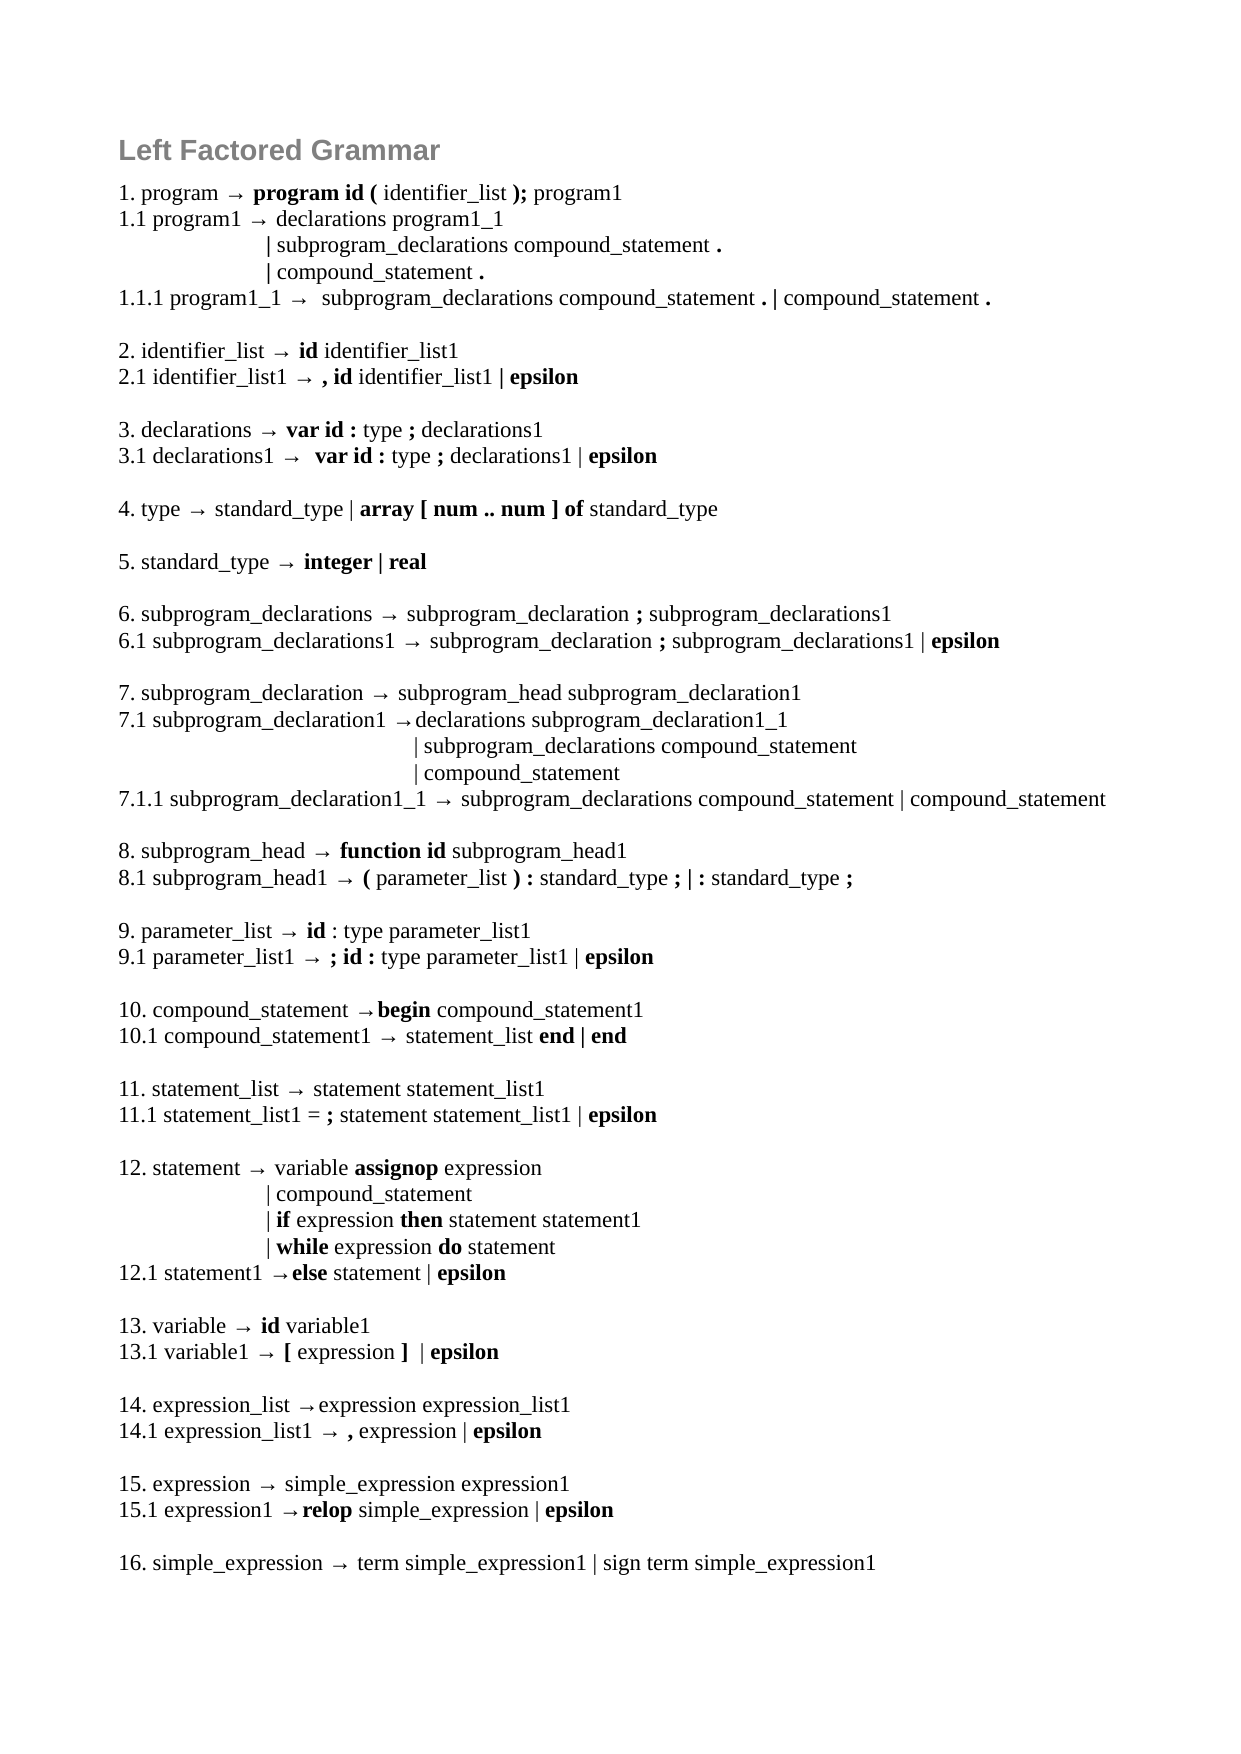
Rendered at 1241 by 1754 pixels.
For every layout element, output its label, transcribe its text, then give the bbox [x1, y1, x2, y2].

text 14. expression_list →expression expression_list1 [118, 1391, 1122, 1417]
text | compound_statement [118, 1180, 1122, 1207]
text 13.1 variable1 → [ expression ] | epsilon [118, 1338, 1122, 1365]
text 7.1.1 subprogram_declaration1_1 → subprogram_declarations compound_statement | compound_statement [118, 785, 1122, 811]
text | if expression then statement statement1 [118, 1207, 1122, 1233]
text 9. parameter_list → id : type parameter_list1 [118, 917, 1122, 943]
text 1. program → program id ( identifier_list ); program1 [118, 179, 1122, 205]
text 13. variable → id variable1 [118, 1312, 1122, 1338]
text 5. standard_type → integer | real [118, 548, 1122, 574]
text | compound_statement [118, 758, 1122, 785]
text 1.1.1 program1_1 → subprogram_declarations compound_statement . | compound_statement . [118, 284, 1122, 311]
text | compound_statement . [118, 258, 1122, 284]
text 2. identifier_list → id identifier_list1 [118, 337, 1122, 363]
text 6.1 subprogram_declarations1 → subprogram_declaration ; subprogram_declarations1 | epsilon [118, 627, 1122, 653]
text 12.1 statement1 →else statement | epsilon [118, 1259, 1122, 1286]
text 11. statement_list → statement statement_list1 [118, 1075, 1122, 1101]
text | while expression do statement [118, 1233, 1122, 1259]
text 2.1 identifier_list1 → , id identifier_list1 | epsilon [118, 363, 1122, 389]
text 8.1 subprogram_head1 → ( parameter_list ) : standard_type ; | : standard_type ; [118, 864, 1122, 890]
text 15. expression → simple_expression expression1 [118, 1470, 1122, 1496]
text 6. subprogram_declarations → subprogram_declaration ; subprogram_declarations1 [118, 600, 1122, 627]
text 12. statement → variable assignop expression [118, 1154, 1122, 1180]
text 16. simple_expression → term simple_expression1 | sign term simple_expression1 [118, 1549, 1122, 1576]
text 10. compound_statement →begin compound_statement1 [118, 996, 1122, 1022]
subtitle Left Factored Grammar [118, 133, 1122, 166]
text 10.1 compound_statement1 → statement_list end | end [118, 1022, 1122, 1048]
text 7.1 subprogram_declaration1 →declarations subprogram_declaration1_1 [118, 706, 1122, 732]
text 7. subprogram_declaration → subprogram_head subprogram_declaration1 [118, 679, 1122, 706]
text 3.1 declarations1 → var id : type ; declarations1 | epsilon [118, 442, 1122, 469]
text | subprogram_declarations compound_statement . [118, 231, 1122, 258]
text 11.1 statement_list1 = ; statement statement_list1 | epsilon [118, 1101, 1122, 1127]
text 4. type → standard_type | array [ num .. num ] of standard_type [118, 495, 1122, 521]
text 14.1 expression_list1 → , expression | epsilon [118, 1417, 1122, 1444]
text 8. subprogram_head → function id subprogram_head1 [118, 838, 1122, 864]
text 1.1 program1 → declarations program1_1 [118, 205, 1122, 231]
text 3. declarations → var id : type ; declarations1 [118, 416, 1122, 442]
text 15.1 expression1 →relop simple_expression | epsilon [118, 1496, 1122, 1523]
text 9.1 parameter_list1 → ; id : type parameter_list1 | epsilon [118, 943, 1122, 969]
text | subprogram_declarations compound_statement [118, 732, 1122, 758]
